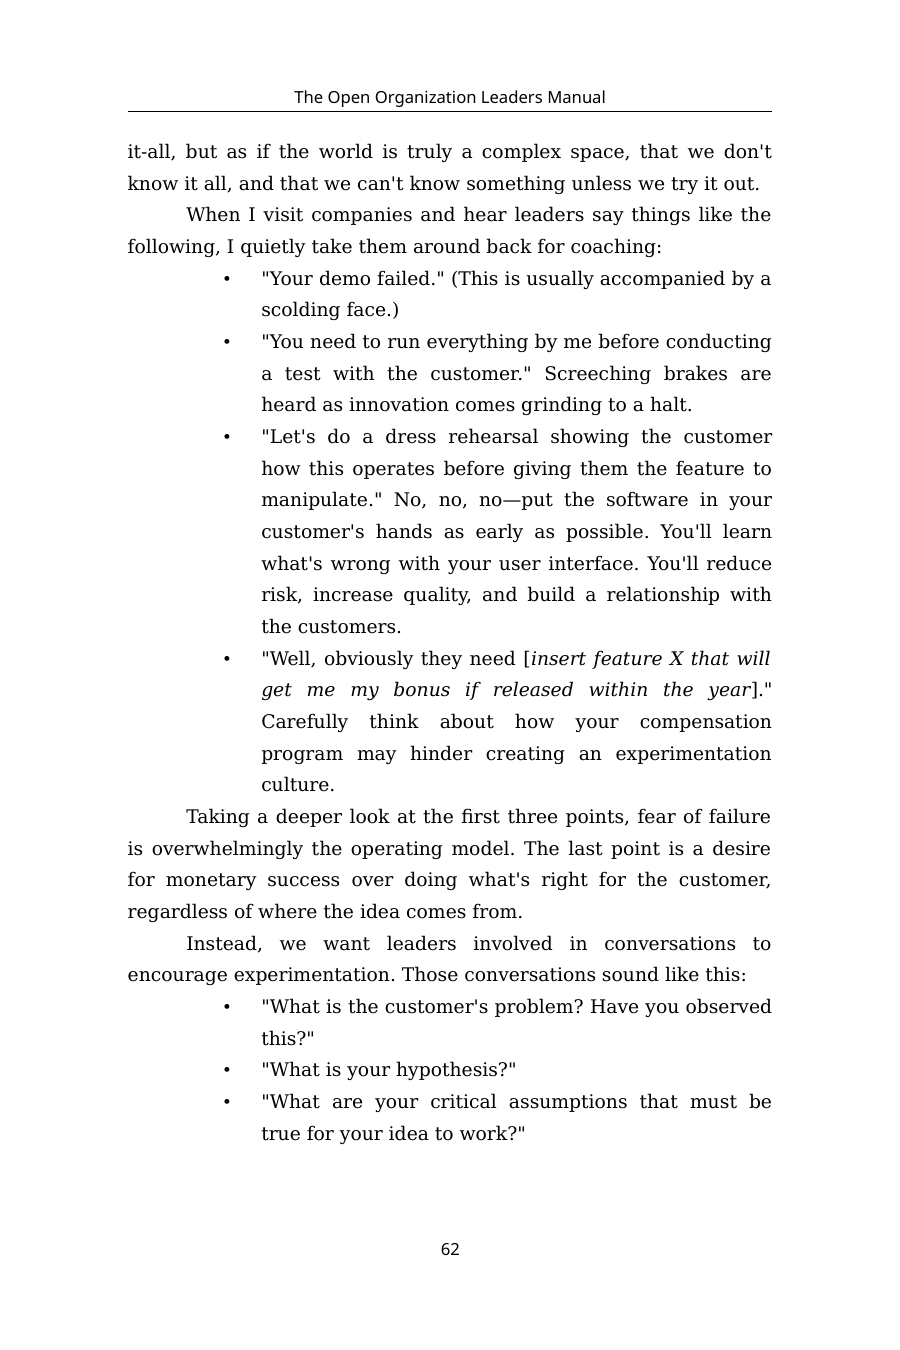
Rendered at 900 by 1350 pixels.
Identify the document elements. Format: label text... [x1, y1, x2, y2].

list "What is the customer's problem? Have you observed this?" [223, 996, 772, 1049]
text When I visit companies and hear leaders say things like the following, I quietly take them around back for coaching: [127, 204, 772, 258]
list "What is your hypothesis?" [223, 1059, 772, 1081]
list "Your demo failed." (This is usually accompanied by a scolding face.) [223, 268, 772, 321]
list "What are your critical assumptions that must be true for your idea to work?" [223, 1091, 772, 1144]
list "Well, obviously they need [insert feature X that will get me my bonus if released within the year]." Carefully think about how your compensation program may hinder creating an experimentation culture. [223, 648, 772, 796]
list "Let's do a dress rehearsal showing the customer how this operates before giving them the feature to manipulate." No, no, no—put the software in your customer's hands as early as possible. You'll learn what's wrong with your user interface. You'll reduce risk, increase quality, and build a relationship with the customers. [223, 426, 772, 638]
text Instead, we want leaders involved in conversations to encourage experimentation. Those conversations sound like this: [127, 933, 772, 986]
text it-all, but as if the world is truly a complex space, that we don't know it all, and that we can't know something unless we try it out. [127, 141, 772, 194]
list "You need to run everything by me before conducting a test with the customer." Screeching brakes are heard as innovation comes grinding to a halt. [223, 331, 772, 416]
text Taking a deeper look at the first three points, fear of failure is overwhelmingly the operating model. The last point is a desire for monetary success over doing what's right for the customer, regardless of where the idea comes from. [127, 806, 772, 923]
